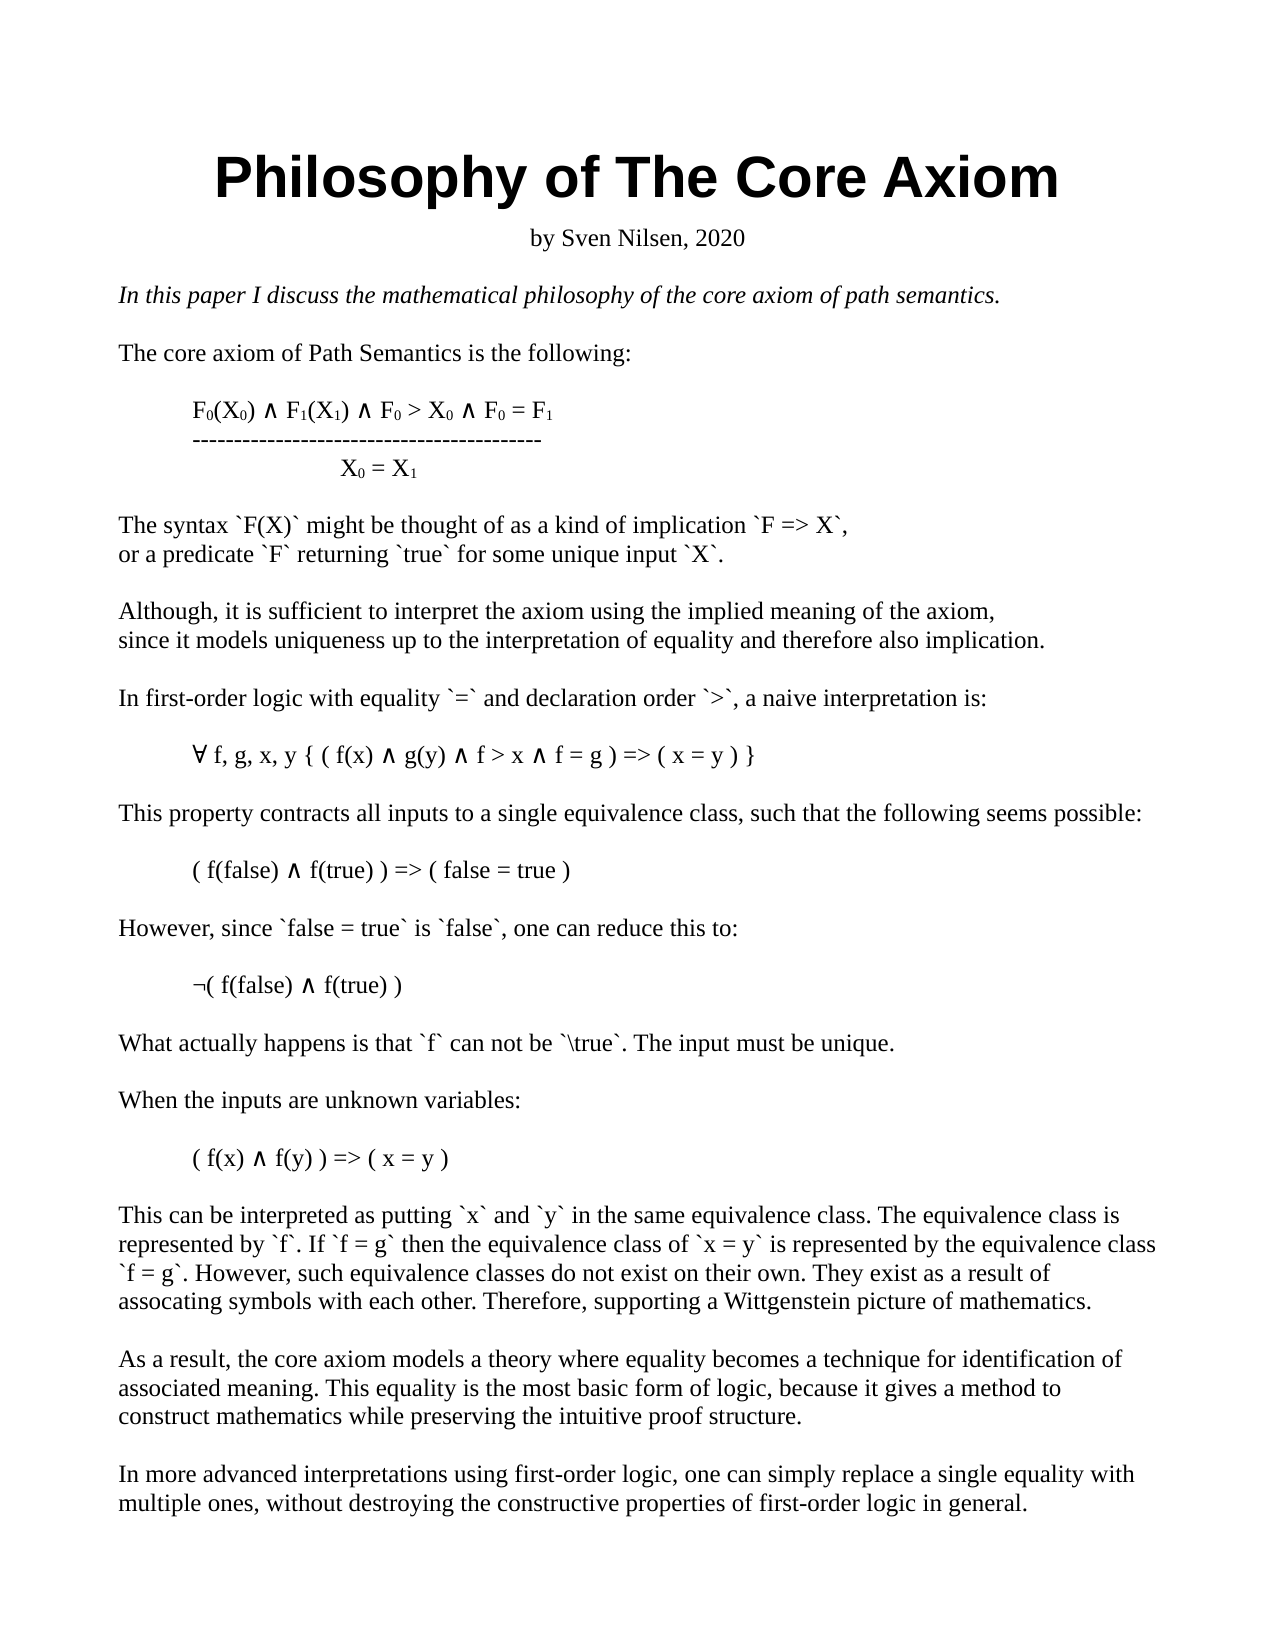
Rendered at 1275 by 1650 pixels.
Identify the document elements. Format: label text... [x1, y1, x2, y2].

text As a result, the core axiom models a theory where equality becomes a technique for identification of associated meaning. This equality is the most basic form of logic, because it gives a method to construct mathematics while preserving the intuitive proof structure. [118, 1344, 1157, 1430]
text However, since `false = true` is `false`, one can reduce this to: [118, 913, 1157, 941]
text Although, it is sufficient to interpret the axiom using the implied meaning of the axiom, [118, 596, 1157, 625]
text or a predicate `F` returning `true` for some unique input `X`. [118, 539, 1157, 568]
text ( f(false) ∧ f(true) ) => ( false = true ) [118, 855, 1157, 884]
text In this paper I discuss the mathematical philosophy of the core axiom of path semantics. [118, 280, 1157, 309]
text X0 = X1 [118, 453, 1157, 481]
title Philosophy of The Core Axiom [118, 143, 1157, 210]
text What actually happens is that `f` can not be `\true`. The input must be unique. [118, 1028, 1157, 1056]
text F0(X0) ∧ F1(X1) ∧ F0 > X0 ∧ F0 = F1 [118, 395, 1157, 424]
text ( f(x) ∧ f(y) ) => ( x = y ) [118, 1143, 1157, 1171]
text This can be interpreted as putting `x` and `y` in the same equivalence class. The equivalence class is represented by `f`. If `f = g` then the equivalence class of `x = y` is represented by the equivalence class `f = g`. However, such equivalence classes do not exist on their own. They exist as a result of assocating symbols with each other. Therefore, supporting a Wittgenstein picture of mathematics. [118, 1200, 1157, 1315]
text The syntax `F(X)` might be thought of as a kind of implication `F => X`, [118, 510, 1157, 539]
text ¬( f(false) ∧ f(true) ) [118, 970, 1157, 999]
text This property contracts all inputs to a single equivalence class, such that the following seems possible: [118, 798, 1157, 826]
text ------------------------------------------ [118, 424, 1157, 453]
text In first-order logic with equality `=` and declaration order `>`, a naive interpretation is: [118, 683, 1157, 711]
text since it models uniqueness up to the interpretation of equality and therefore also implication. [118, 625, 1157, 654]
text The core axiom of Path Semantics is the following: [118, 338, 1157, 366]
text ∀ f, g, x, y { ( f(x) ∧ g(y) ∧ f > x ∧ f = g ) => ( x = y ) } [118, 740, 1157, 769]
text In more advanced interpretations using first-order logic, one can simply replace a single equality with multiple ones, without destroying the constructive properties of first-order logic in general. [118, 1459, 1157, 1516]
text by Sven Nilsen, 2020 [118, 223, 1157, 251]
text When the inputs are unknown variables: [118, 1085, 1157, 1114]
